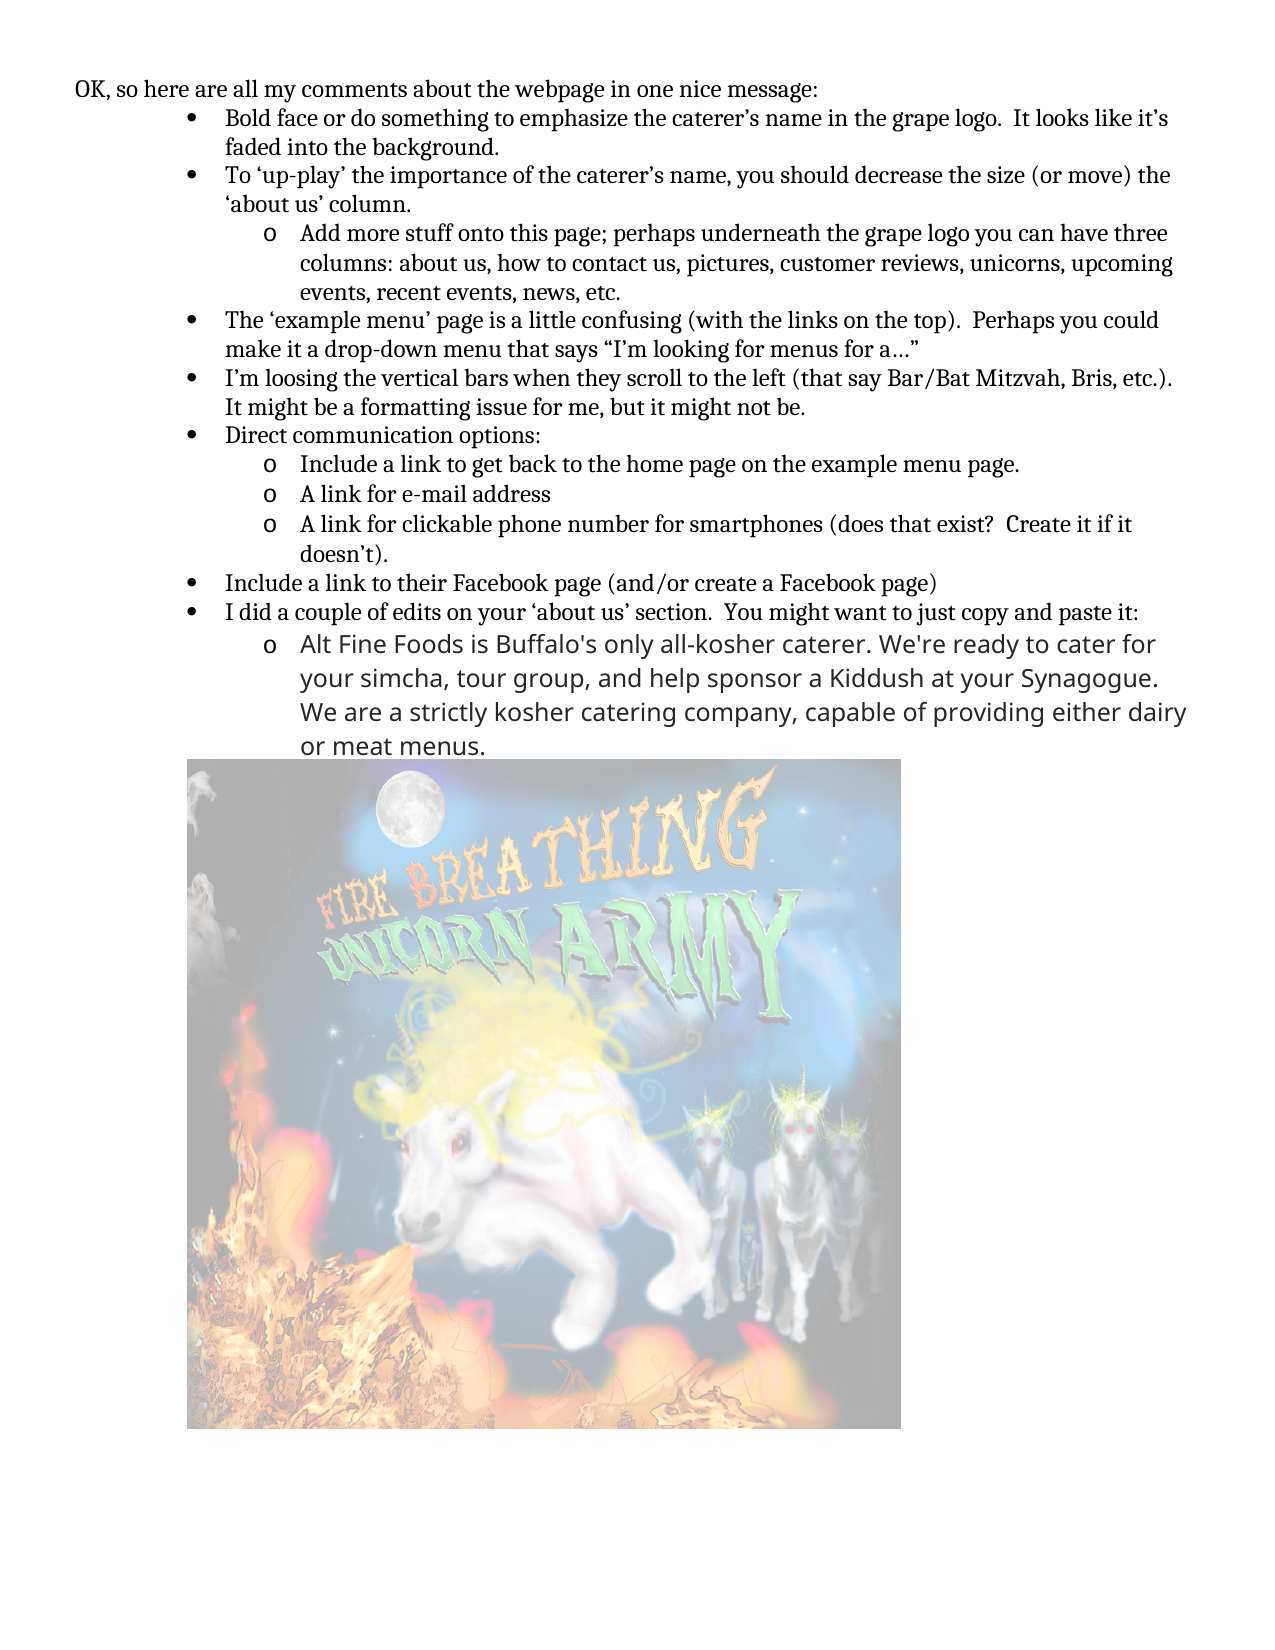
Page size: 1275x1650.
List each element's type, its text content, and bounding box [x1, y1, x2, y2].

list I did a couple of edits on your ‘about us’ section. You might want to just copy and paste it: [187, 597, 1200, 626]
text OK, so here are all my comments about the webpage in one nice message: [75, 75, 1200, 104]
list A link for e-mail address [262, 480, 1200, 510]
list To ‘up-play’ the importance of the caterer’s name, you should decrease the size (or move) the ‘about us’ column. [187, 161, 1200, 219]
list Alt Fine Foods is Buffalo's only all-kosher caterer. We're ready to cater for your simcha, tour group, and help sponsor a Kiddush at your Synagogue. We are a strictly kosher catering company, capable of providing either dairy or meat menus. [262, 626, 1200, 791]
list Include a link to get back to the home page on the example menu page. [262, 450, 1200, 480]
list Direct communication options: [187, 421, 1200, 450]
list I’m loosing the vertical bars when they scroll to the left (that say Bar/Bat Mitzvah, Bris, etc.). It might be a formatting issue for me, but it might not be. [187, 364, 1200, 421]
list Add more stuff onto this page; perhaps underneath the grape logo you can have three columns: about us, how to contact us, pictures, customer reviews, unicorns, upcoming events, recent events, news, etc. [262, 219, 1200, 306]
list A link for clickable phone number for smartphones (does that exist? Create it if it doesn’t). [262, 510, 1200, 569]
list Include a link to their Facebook page (and/or create a Facebook page) [187, 569, 1200, 597]
list The ‘example menu’ page is a little confusing (with the links on the top). Perhaps you could make it a drop-down menu that says “I’m looking for menus for a…” [187, 306, 1200, 364]
list Bold face or do something to emphasize the caterer’s name in the grape logo. It looks like it’s faded into the background. [187, 104, 1200, 161]
